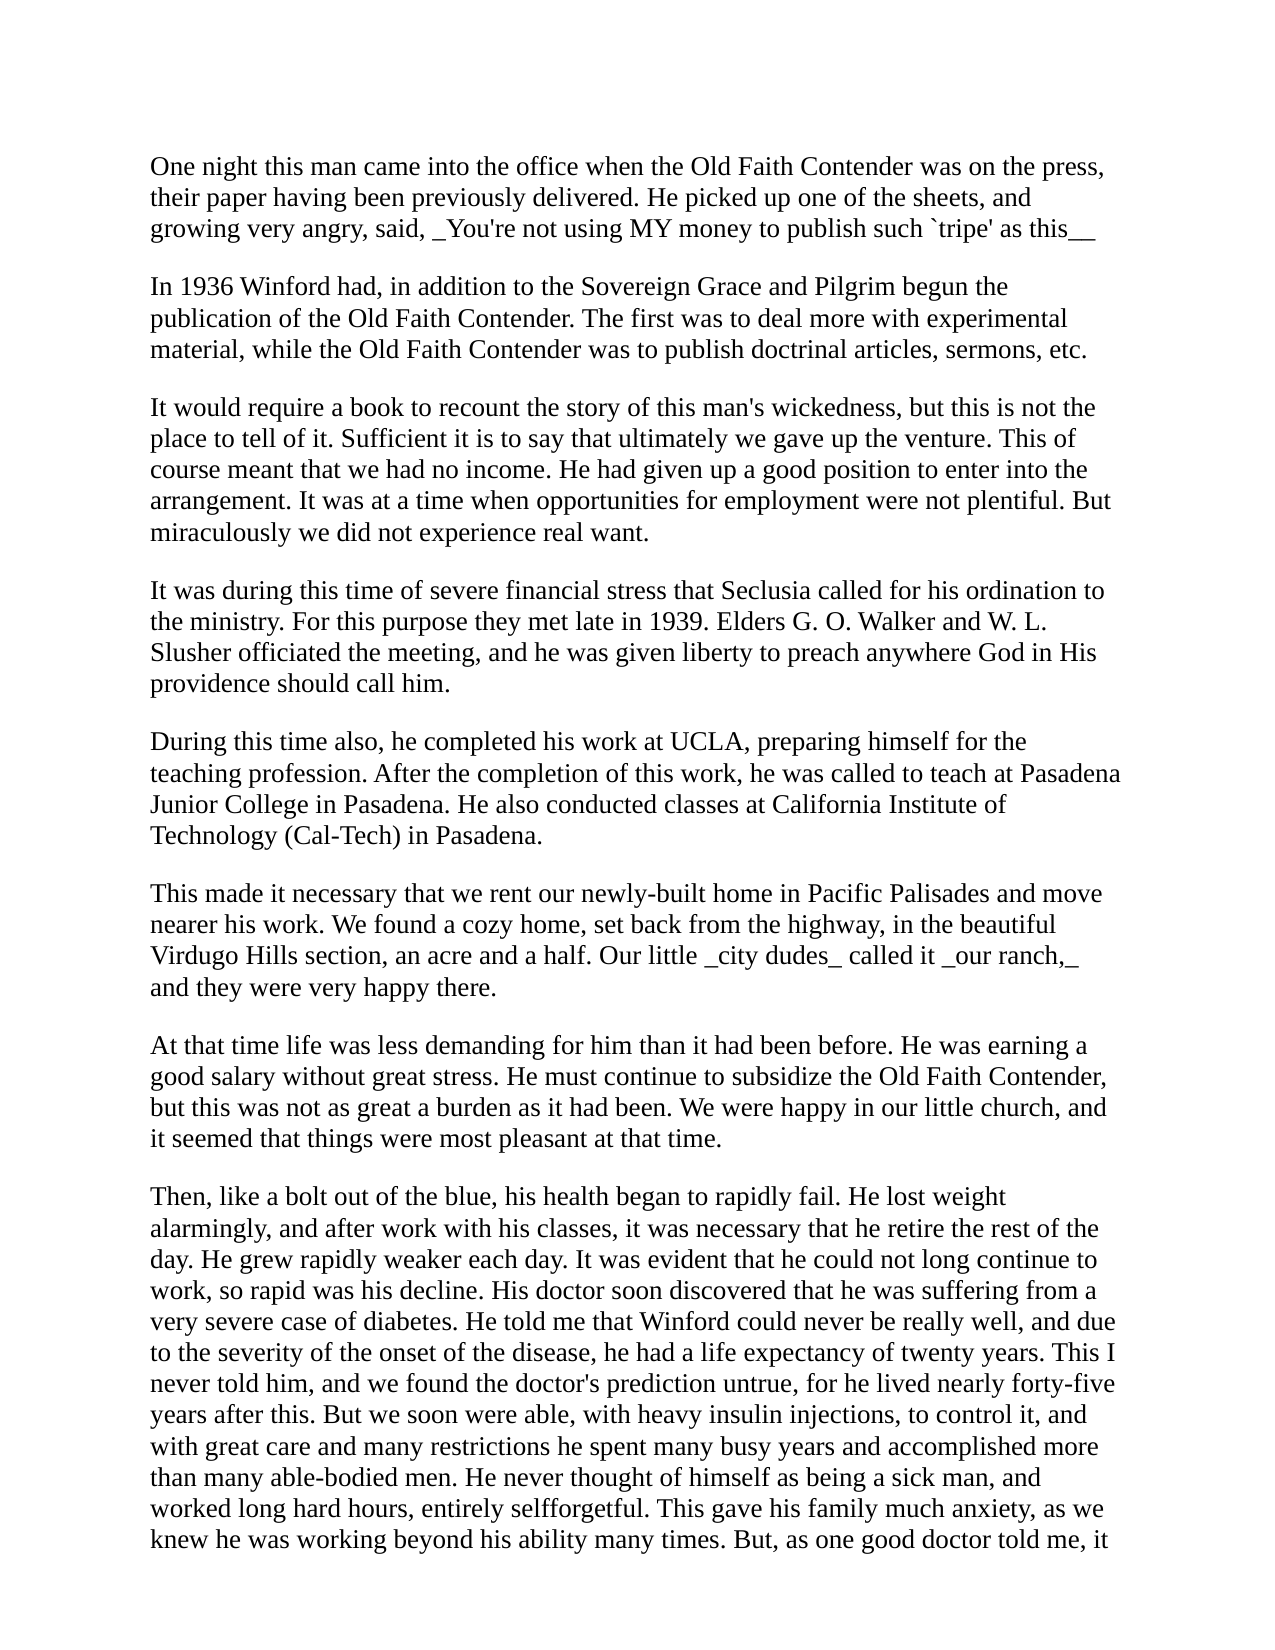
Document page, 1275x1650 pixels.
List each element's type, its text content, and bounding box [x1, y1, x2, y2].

text In 1936 Winford had, in addition to the Sovereign Grace and Pilgrim begun the publication of the Old Faith Contender. The first was to deal more with experimental material, while the Old Faith Contender was to publish doctrinal articles, sermons, etc. [150, 271, 1125, 364]
text It would require a book to recount the story of this man's wickedness, but this is not the place to tell of it. Sufficient it is to say that ultimately we gave up the venture. This of course meant that we had no income. He had given up a good position to enter into the arrangement. It was at a time when opportunities for employment were not plentiful. But miraculously we did not experience real want. [150, 391, 1125, 547]
text This made it necessary that we rent our newly-built home in Pacific Palisades and move nearer his work. We found a cozy home, set back from the highway, in the beautiful Virdugo Hills section, an acre and a half. Our little _city dudes_ called it _our ranch,_ and they were very happy there. [150, 877, 1125, 1002]
text Then, like a bolt out of the blue, his health began to rapidly fail. He lost weight alarmingly, and after work with his classes, it was necessary that he retire the rest of the day. He grew rapidly weaker each day. It was evident that he could not long continue to work, so rapid was his decline. His doctor soon discovered that he was suffering from a very severe case of diabetes. He told me that Winford could never be really well, and due to the severity of the onset of the disease, he had a life expectancy of twenty years. This I never told him, and we found the doctor's prediction untrue, for he lived nearly forty-five years after this. But we soon were able, with heavy insulin injections, to control it, and with great care and many restrictions he spent many busy years and accomplished more than many able-bodied men. He never thought of himself as being a sick man, and worked long hard hours, entirely selfforgetful. This gave his family much anxiety, as we knew he was working beyond his ability many times. But, as one good doctor told me, it [150, 1181, 1125, 1554]
text At that time life was less demanding for him than it had been before. He was earning a good salary without great stress. He must continue to subsidize the Old Faith Contender, but this was not as great a burden as it had been. We were happy in our little church, and it seemed that things were most pleasant at that time. [150, 1029, 1125, 1153]
text During this time also, he completed his work at UCLA, preparing himself for the teaching profession. After the completion of this work, he was called to teach at Pasadena Junior College in Pasadena. He also conducted classes at California Institute of Technology (Cal-Tech) in Pasadena. [150, 726, 1125, 850]
text It was during this time of severe financial stress that Seclusia called for his ordination to the ministry. For this purpose they met late in 1939. Elders G. O. Walker and W. L. Slusher officiated the meeting, and he was given liberty to preach anywhere God in His providence should call him. [150, 574, 1125, 698]
text One night this man came into the office when the Old Faith Contender was on the press, their paper having been previously delivered. He picked up one of the sheets, and growing very angry, said, _You're not using MY money to publish such `tripe' as this__ [150, 150, 1125, 243]
